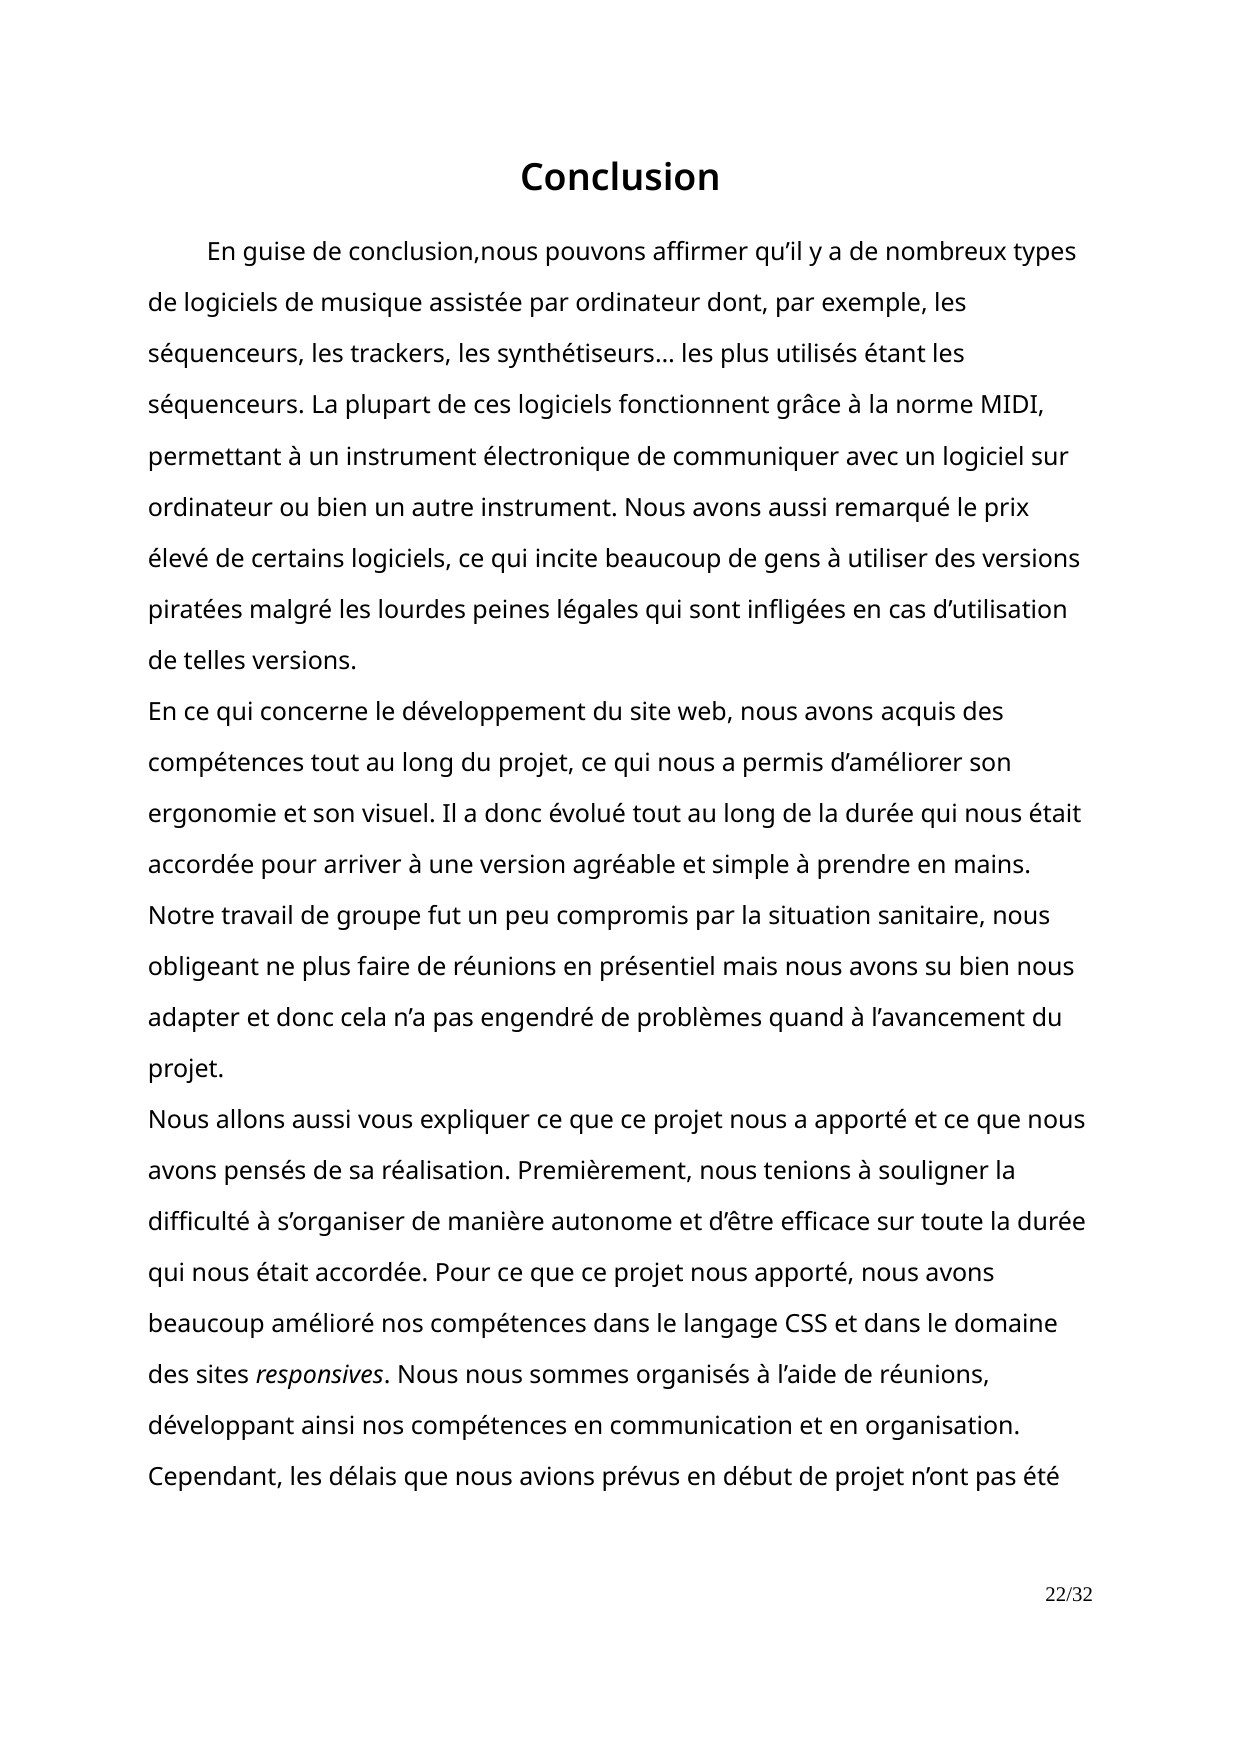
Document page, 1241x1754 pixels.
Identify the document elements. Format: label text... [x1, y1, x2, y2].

text En guise de conclusion,nous pouvons affirmer qu’il y a de nombreux types de logiciels de musique assistée par ordinateur dont, par exemple, les séquenceurs, les trackers, les synthétiseurs… les plus utilisés étant les séquenceurs. La plupart de ces logiciels fonctionnent grâce à la norme MIDI, permettant à un instrument électronique de communiquer avec un logiciel sur ordinateur ou bien un autre instrument. Nous avons aussi remarqué le prix élevé de certains logiciels, ce qui incite beaucoup de gens à utiliser des versions piratées malgré les lourdes peines légales qui sont infligées en cas d’utilisation de telles versions. En ce qui concerne le développement du site web, nous avons acquis des compétences tout au long du projet, ce qui nous a permis d’améliorer son ergonomie et son visuel. Il a donc évolué tout au long de la durée qui nous était accordée pour arriver à une version agréable et simple à prendre en mains. Notre travail de groupe fut un peu compromis par la situation sanitaire, nous obligeant ne plus faire de réunions en présentiel mais nous avons su bien nous adapter et donc cela n’a pas engendré de problèmes quand à l’avancement du projet. Nous allons aussi vous expliquer ce que ce projet nous a apporté et ce que nous avons pensés de sa réalisation. Premièrement, nous tenions à souligner la difficulté à s’organiser de manière autonome et d’être efficace sur toute la durée qui nous était accordée. Pour ce que ce projet nous apporté, nous avons beaucoup amélioré nos compétences dans le langage CSS et dans le domaine des sites responsives. Nous nous sommes organisés à l’aide de réunions, développant ainsi nos compétences en communication et en organisation. Cependant, les délais que nous avions prévus en début de projet n’ont pas été [148, 234, 1093, 1493]
subtitle Conclusion [148, 148, 1093, 204]
